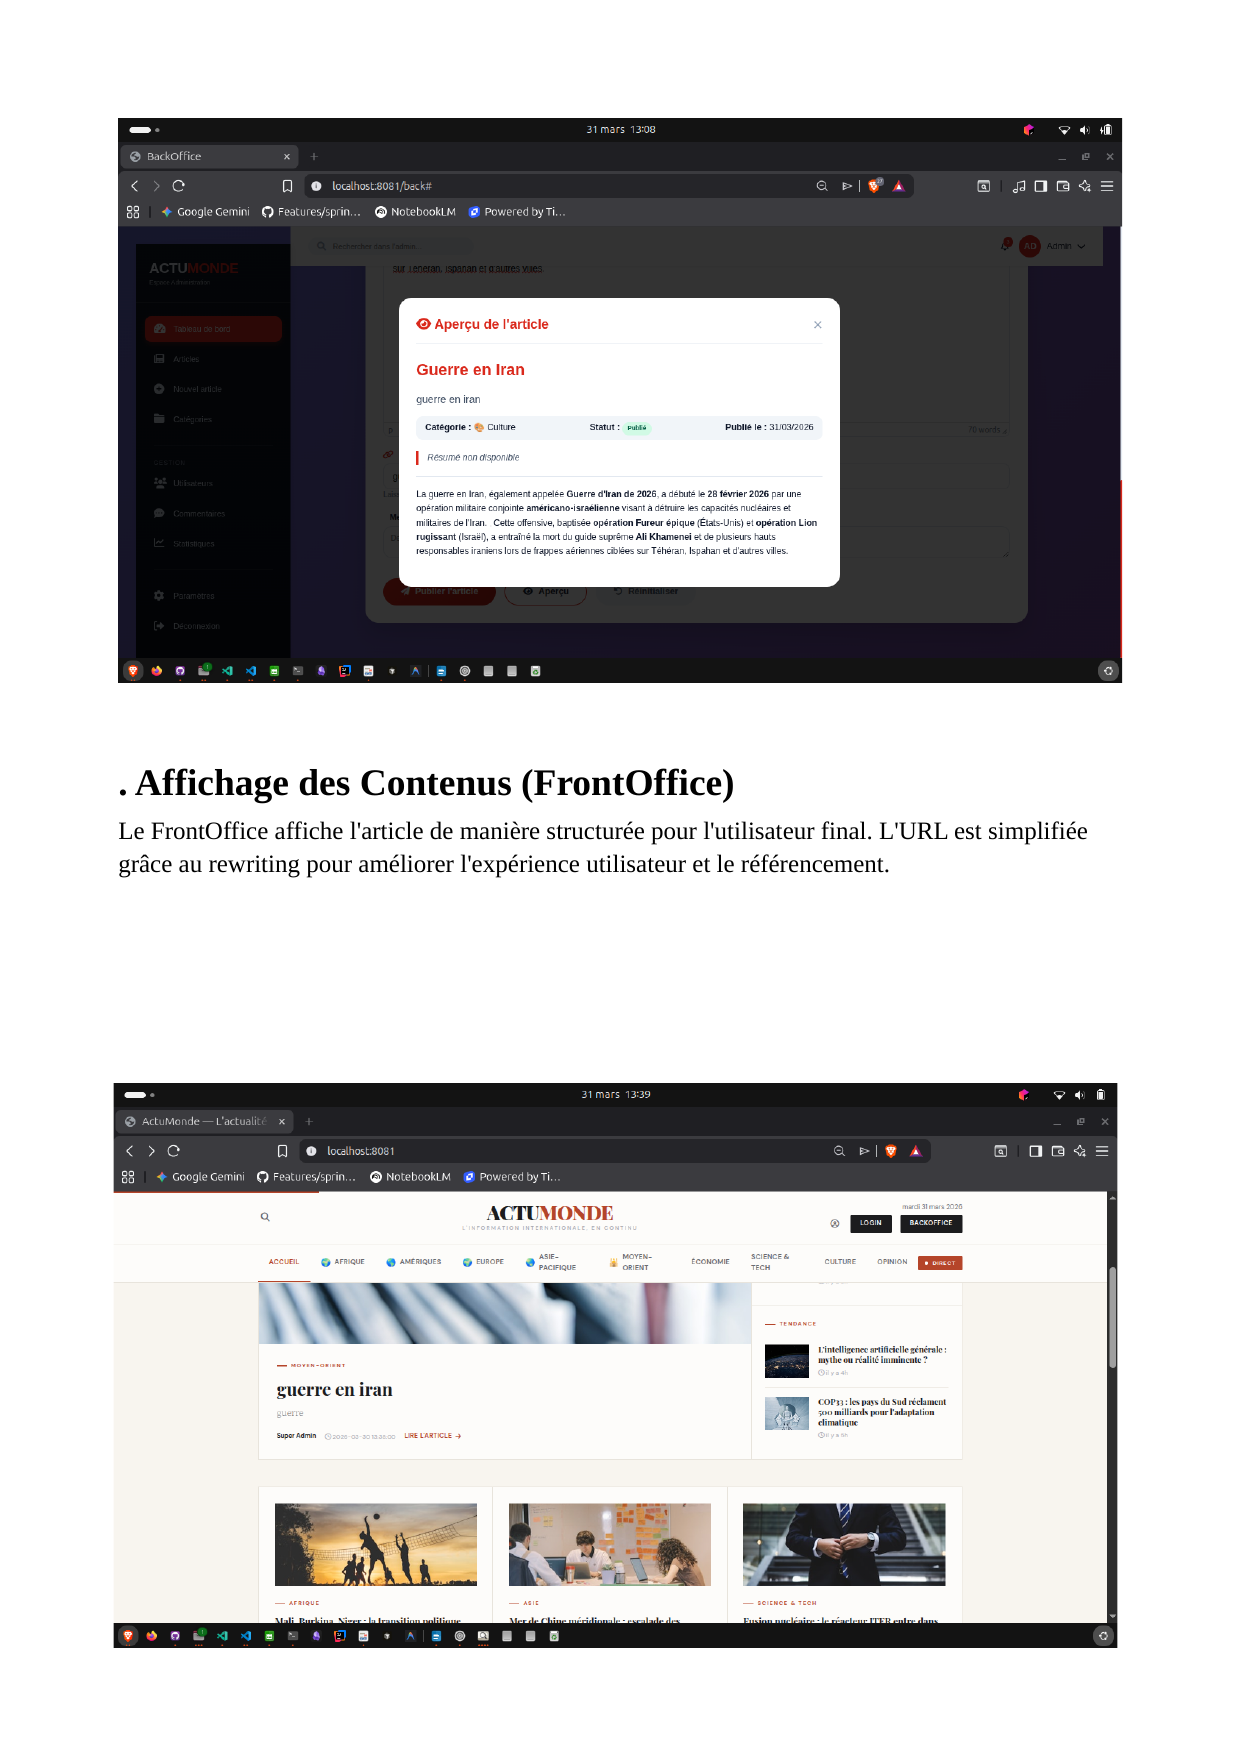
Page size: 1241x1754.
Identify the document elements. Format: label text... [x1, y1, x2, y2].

picture [118, 118, 1123, 683]
picture [113, 1083, 1118, 1648]
text Le FrontOffice affiche l'article de manière structurée pour l'utilisateur final. L'URL est simplifiée grâce au rewriting pour améliorer l'expérience utilisateur et le référencement. [118, 816, 1122, 878]
subtitle . Affichage des Contenus (FrontOffice) [118, 761, 1122, 804]
